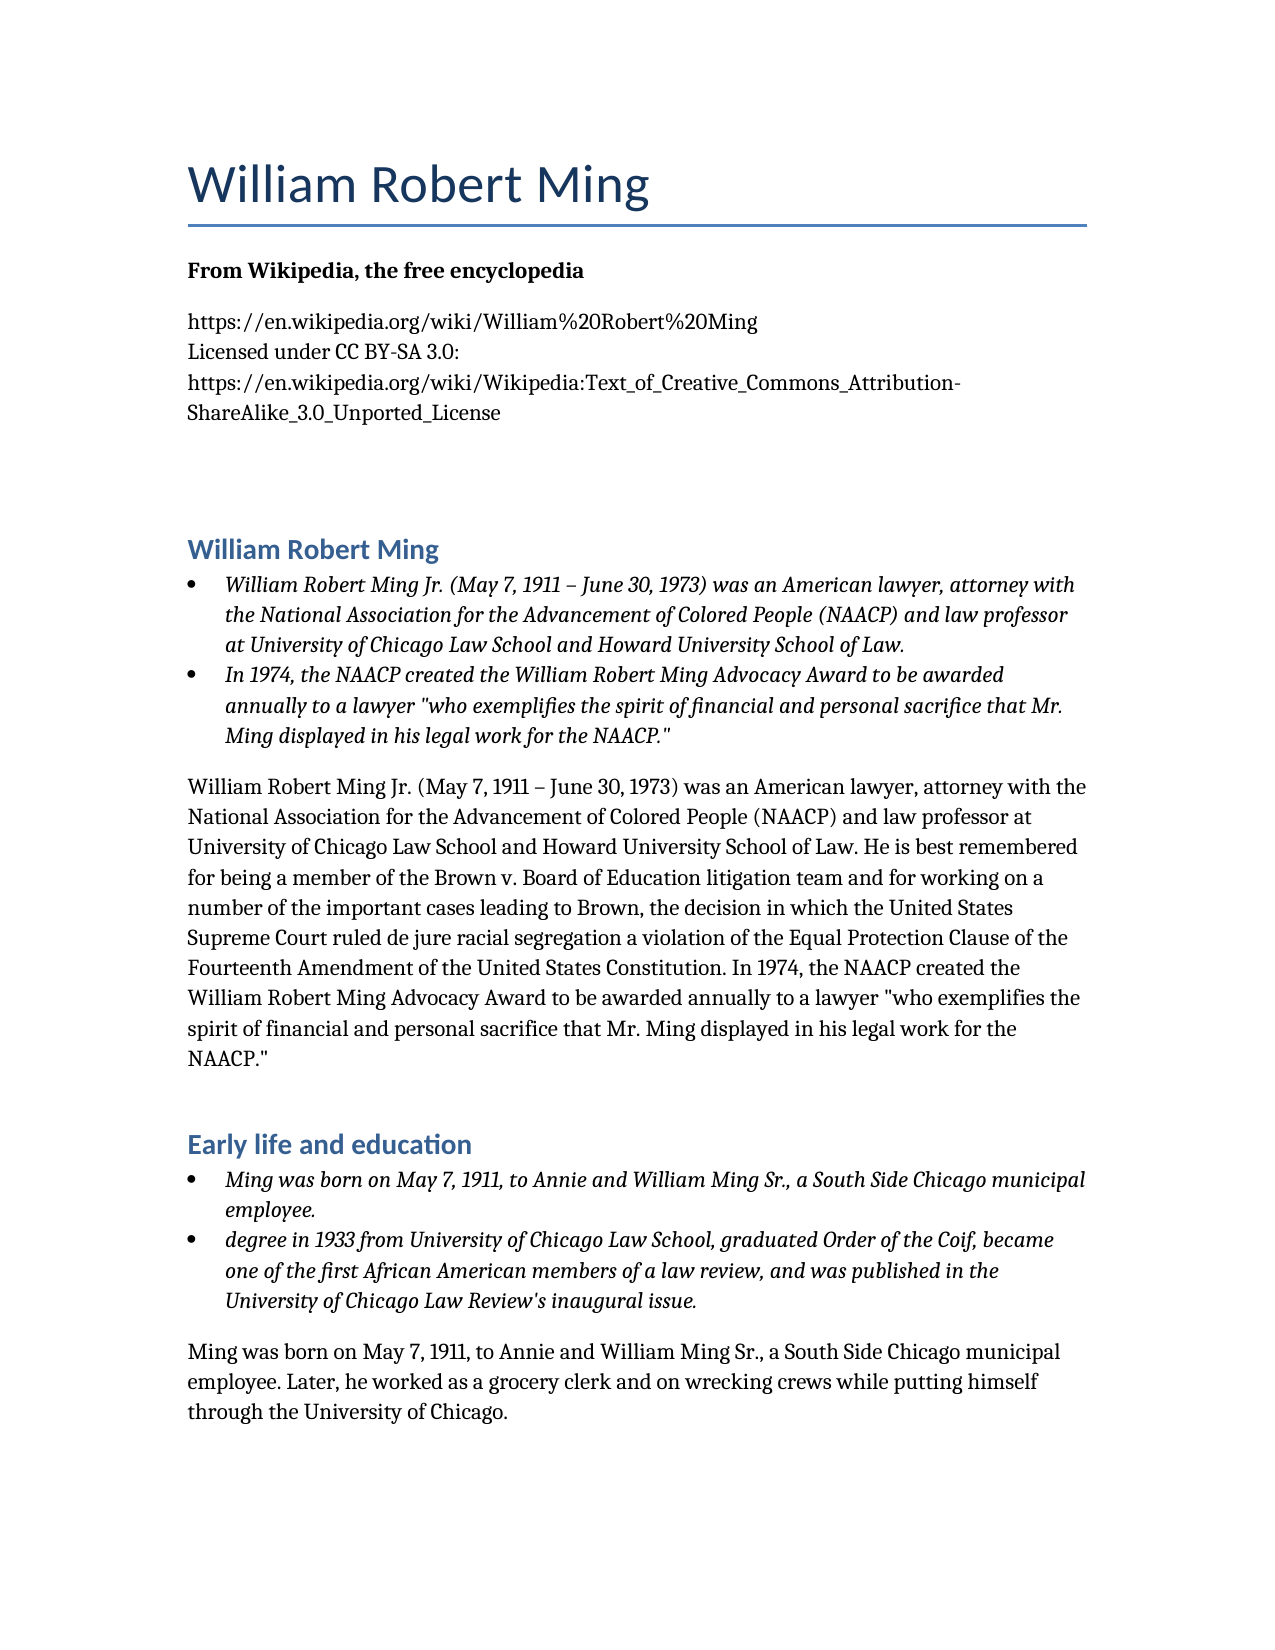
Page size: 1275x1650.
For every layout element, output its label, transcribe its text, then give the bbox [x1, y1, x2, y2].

list William Robert Ming Jr. (May 7, 1911 – June 30, 1973) was an American lawyer, attorney with the National Association for the Advancement of Colored People (NAACP) and law professor at University of Chicago Law School and Howard University School of Law. [187, 572, 1087, 658]
subtitle William Robert Ming [187, 531, 1087, 566]
text From Wikipedia, the free encyclopedia [187, 258, 1087, 284]
list In 1974, the NAACP created the William Robert Ming Advocacy Award to be awarded annually to a lawyer "who exemplifies the spirit of financial and personal sacrifice that Mr. Ming displayed in his legal work for the NAACP." [187, 662, 1087, 749]
title William Robert Ming [187, 150, 1087, 227]
list degree in 1933 from University of Chicago Law School, graduated Order of the Coif, became one of the first African American members of a law review, and was published in the University of Chicago Law Review's inaugural issue. [187, 1227, 1087, 1314]
subtitle Early life and education [187, 1126, 1087, 1161]
list Ming was born on May 7, 1911, to Annie and William Ming Sr., a South Side Chicago municipal employee. [187, 1167, 1087, 1223]
text William Robert Ming Jr. (May 7, 1911 – June 30, 1973) was an American lawyer, attorney with the National Association for the Advancement of Colored People (NAACP) and law professor at University of Chicago Law School and Howard University School of Law. He is best remembered for being a member of the Brown v. Board of Education litigation team and for working on a number of the important cases leading to Brown, the decision in which the United States Supreme Court ruled de jure racial segregation a violation of the Equal Protection Clause of the Fourteenth Amendment of the United States Constitution. In 1974, the NAACP created the William Robert Ming Advocacy Award to be awarded annually to a lawyer "who exemplifies the spirit of financial and personal sacrifice that Mr. Ming displayed in his legal work for the NAACP." [187, 774, 1087, 1072]
text https://en.wikipedia.org/wiki/William%20Robert%20Ming Licensed under CC BY-SA 3.0: https://en.wikipedia.org/wiki/Wikipedia:Text_of_Creative_Commons_Attribution-ShareAlike_3.0_Unported_License [187, 309, 1087, 426]
text Ming was born on May 7, 1911, to Annie and William Ming Sr., a South Side Chicago municipal employee. Later, he worked as a grocery clerk and on wrecking crews while putting himself through the University of Chicago. [187, 1339, 1087, 1425]
